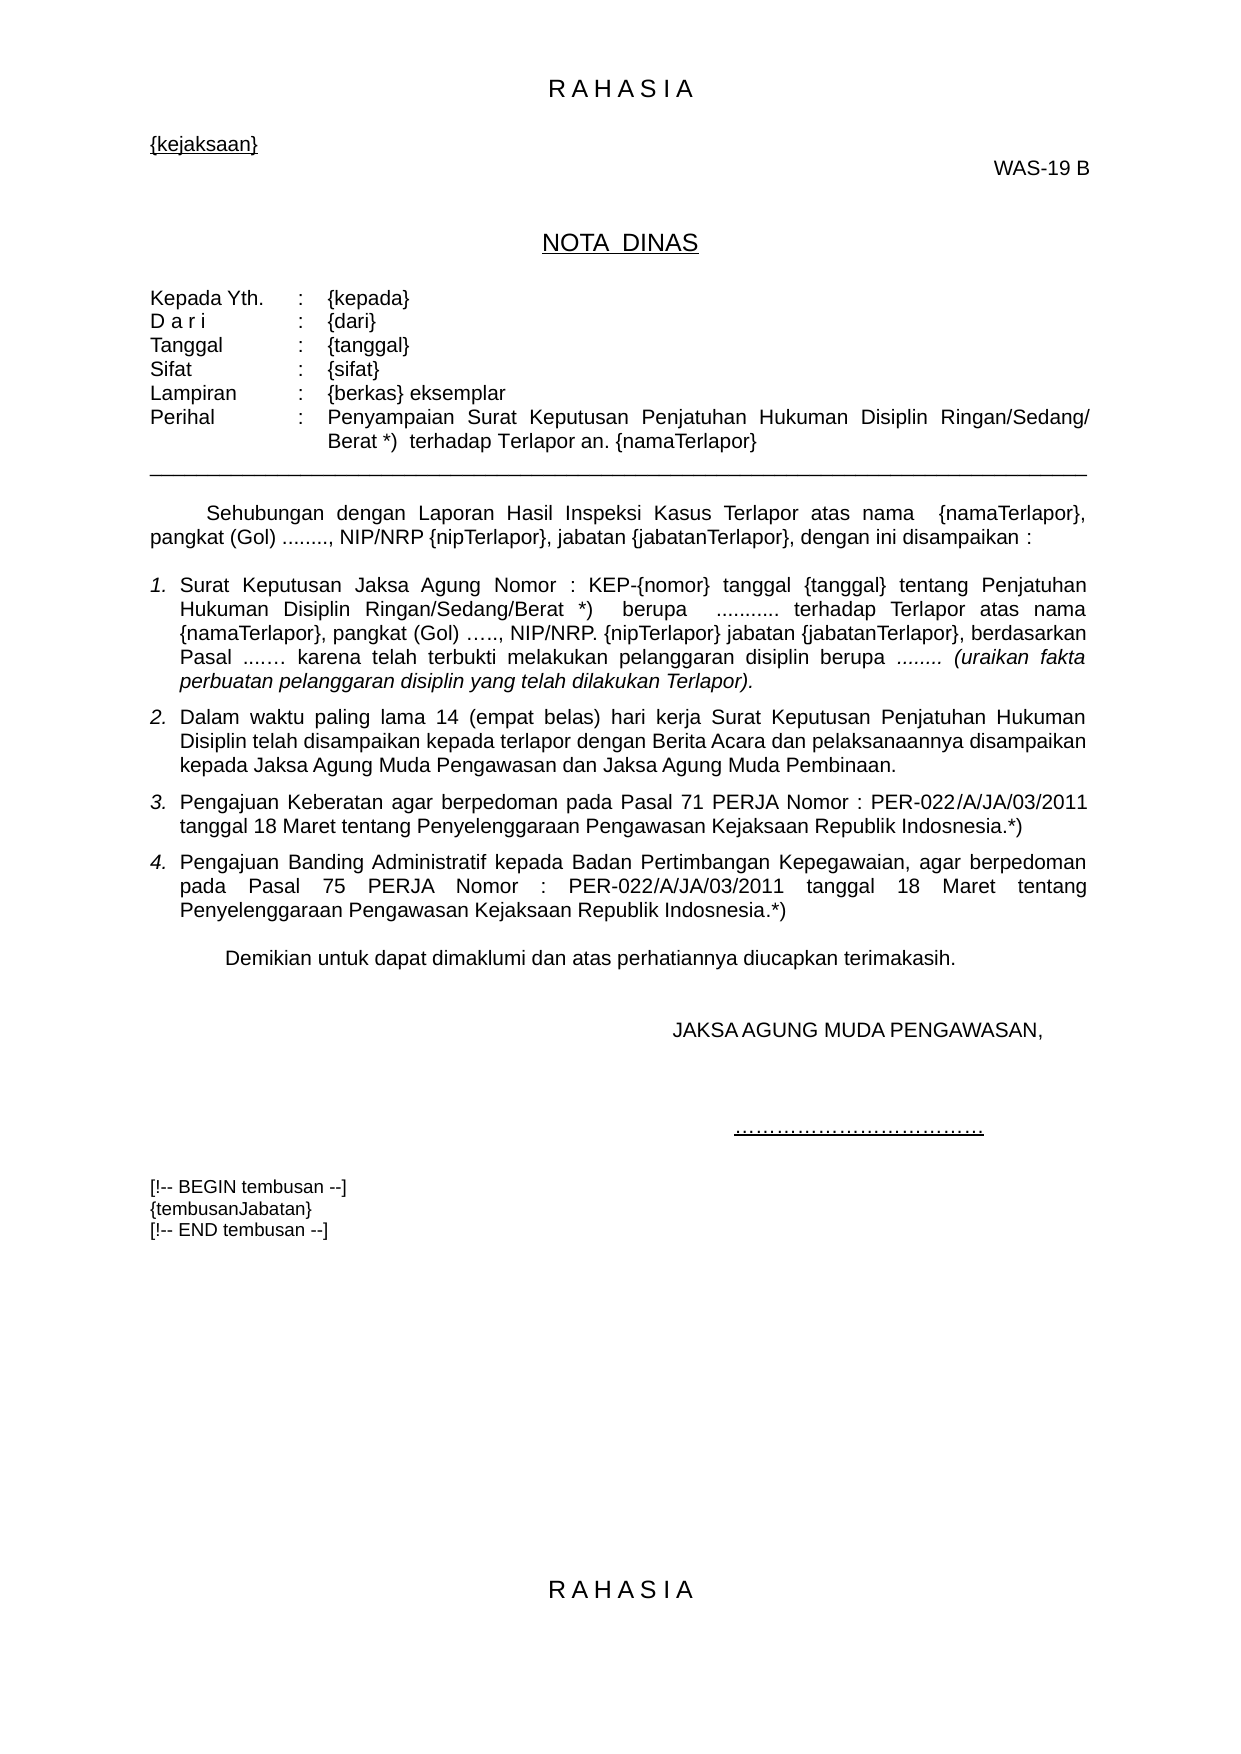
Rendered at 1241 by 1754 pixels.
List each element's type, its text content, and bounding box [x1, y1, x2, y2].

text Sifat : {sifat} [150, 357, 1090, 381]
text [!-- END tembusan --] [150, 1219, 1090, 1240]
text WAS-19 B [150, 156, 1090, 180]
text Perihal : Penyampaian Surat Keputusan Penjatuhan Hukuman Disiplin Ringan/Sedang/ Berat *) terhadap Terlapor an. {namaTerlapor} [150, 405, 1090, 453]
list Dalam waktu paling lama 14 (empat belas) hari kerja Surat Keputusan Penjatuhan Hukuman Disiplin telah disampaikan kepada terlapor dengan Berita Acara dan pelaksanaannya disampaikan kepada Jaksa Agung Muda Pengawasan dan Jaksa Agung Muda Pembinaan. [150, 705, 1087, 777]
text D a r i : {dari} [150, 309, 1090, 333]
list Pengajuan Banding Administratif kepada Badan Pertimbangan Kepegawaian, agar berpedoman pada Pasal 75 PERJA Nomor : PER-022/A/JA/03/2011 tanggal 18 Maret tentang Penyelenggaraan Pengawasan Kejaksaan Republik Indosnesia.*) [150, 850, 1087, 922]
text JAKSA AGUNG MUDA PENGAWASAN, [628, 1018, 1087, 1042]
text {kejaksaan} [150, 132, 1090, 156]
text ……………………………… [628, 1113, 1090, 1137]
text Lampiran : {berkas} eksemplar [150, 381, 1090, 405]
list Pengajuan Keberatan agar berpedoman pada Pasal 71 PERJA Nomor : PER-022/A/JA/03/2011 tanggal 18 Maret tentang Penyelenggaraan Pengawasan Kejaksaan Republik Indosnesia.*) [150, 789, 1087, 837]
text Sehubungan dengan Laporan Hasil Inspeksi Kasus Terlapor atas nama {namaTerlapor}, pangkat (Gol) ........, NIP/NRP {nipTerlapor}, jabatan {jabatanTerlapor}, dengan ini disampaikan : [150, 501, 1087, 549]
text NOTA DINAS [150, 228, 1090, 257]
text Demikian untuk dapat dimaklumi dan atas perhatiannya diucapkan terimakasih. [150, 946, 1087, 970]
list Surat Keputusan Jaksa Agung Nomor : KEP-{nomor} tanggal {tanggal} tentang Penjatuhan Hukuman Disiplin Ringan/Sedang/Berat *) berupa ........... terhadap Terlapor atas nama {namaTerlapor}, pangkat (Gol) ….., NIP/NRP. {nipTerlapor} jabatan {jabatanTerlapor}, berdasarkan Pasal ....… karena telah terbukti melakukan pelanggaran disiplin berupa ........ (uraikan fakta perbuatan pelanggaran disiplin yang telah dilakukan Terlapor). [150, 573, 1087, 693]
text Tanggal : {tanggal} [150, 333, 1090, 357]
text {tembusanJabatan} [150, 1197, 1090, 1219]
text [!-- BEGIN tembusan --] [150, 1176, 1090, 1197]
text Kepada Yth. : {kepada} [150, 285, 1090, 309]
text _________________________________________________________________________________ [150, 453, 1090, 477]
